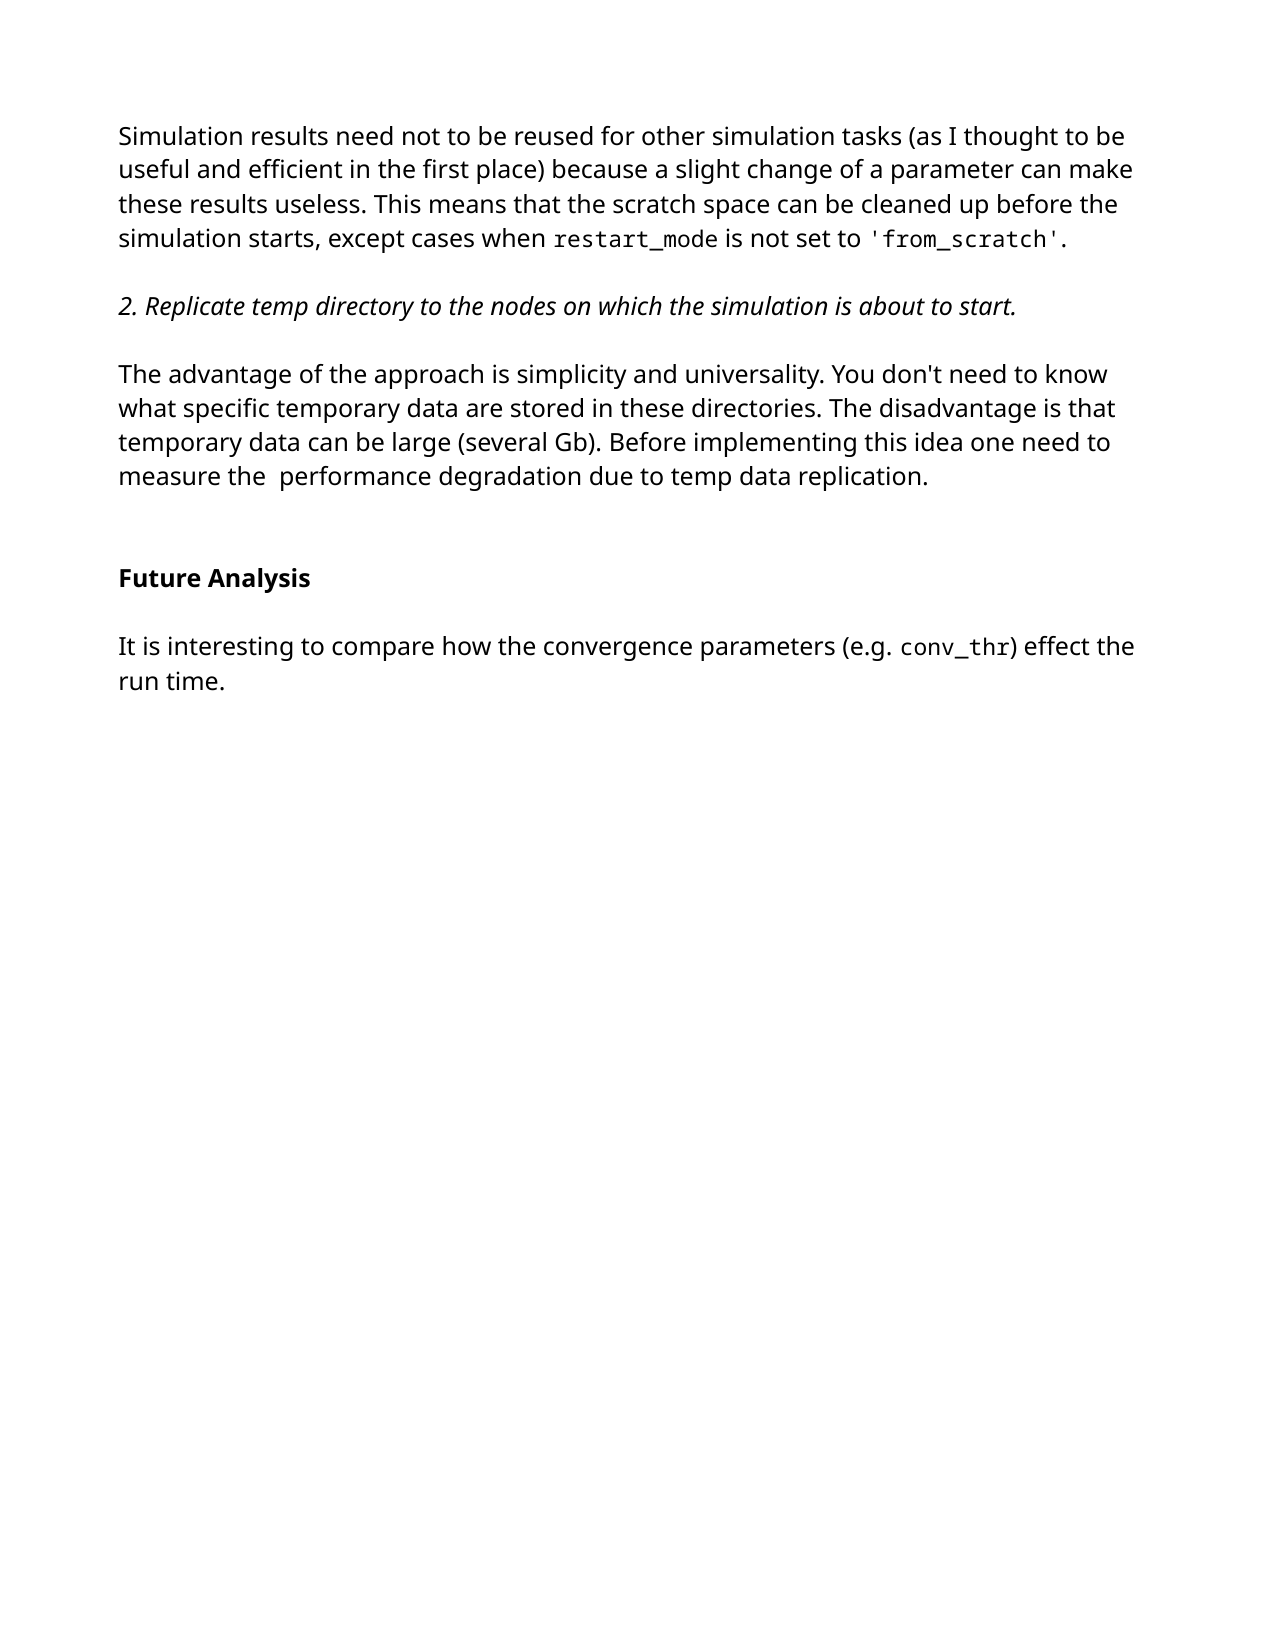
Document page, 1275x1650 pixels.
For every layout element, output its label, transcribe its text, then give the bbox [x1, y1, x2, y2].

text Simulation results need not to be reused for other simulation tasks (as I thought to be useful and efficient in the first place) because a slight change of a parameter can make these results useless. This means that the scratch space can be cleaned up before the simulation starts, except cases when restart_mode is not set to 'from_scratch'. [118, 118, 1157, 254]
text It is interesting to compare how the convergence parameters (e.g. conv_thr) effect the run time. [118, 629, 1157, 697]
text 2. Replicate temp directory to the nodes on which the simulation is about to start. [118, 288, 1157, 322]
text Future Analysis [118, 561, 1157, 595]
text The advantage of the approach is simplicity and universality. You don't need to know what specific temporary data are stored in these directories. The disadvantage is that temporary data can be large (several Gb). Before implementing this idea one need to measure the performance degradation due to temp data replication. [118, 357, 1157, 493]
